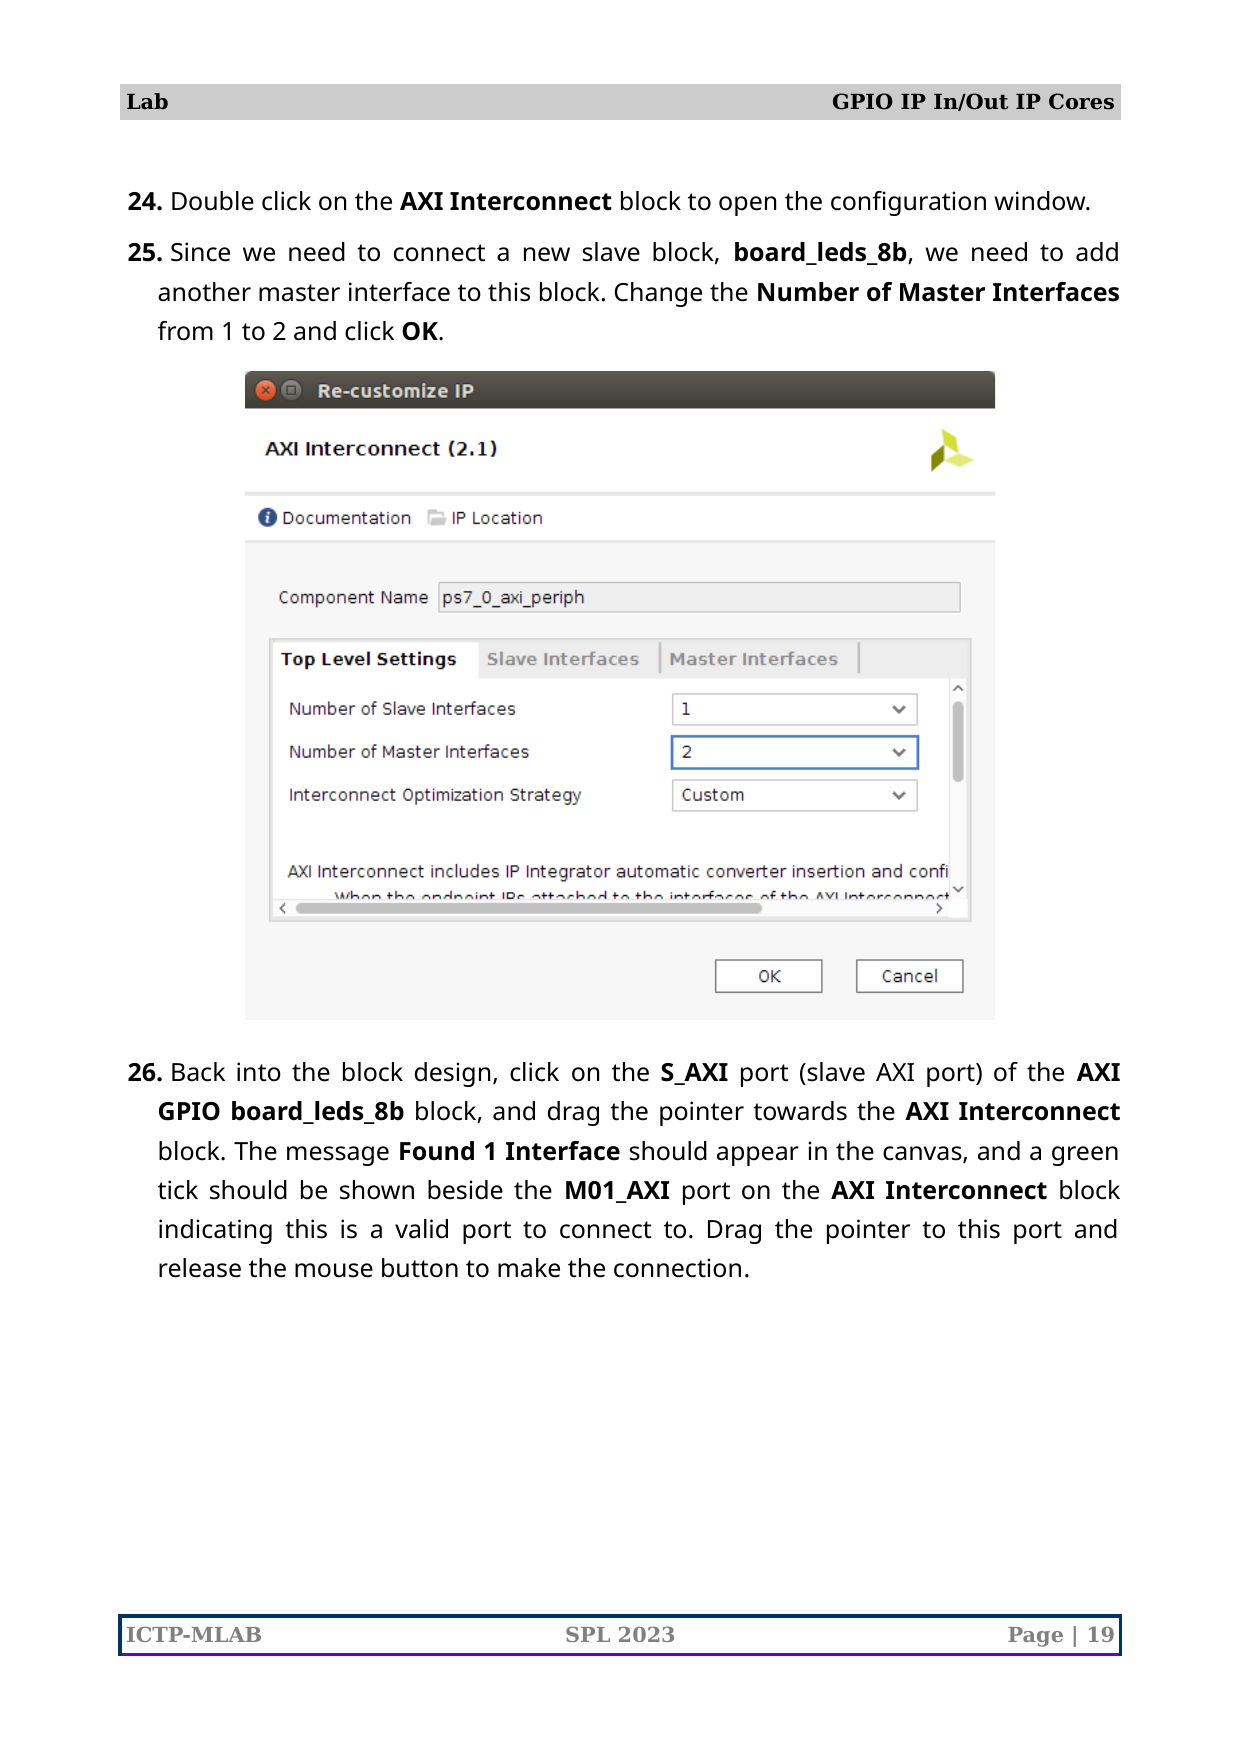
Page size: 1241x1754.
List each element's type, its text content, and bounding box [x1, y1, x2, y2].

list Since we need to connect a new slave block, board_leds_8b, we need to add another master interface to this block. Change the Number of Master Interfaces from 1 to 2 and click OK. [127, 235, 1121, 347]
list Double click on the AXI Interconnect block to open the configuration window. [127, 183, 1121, 217]
picture [245, 371, 996, 1020]
list Back into the block design, click on the S_AXI port (slave AXI port) of the AXI GPIO board_leds_8b block, and drag the pointer towards the AXI Interconnect block. The message Found 1 Interface should appear in the canvas, and a green tick should be shown beside the M01_AXI port on the AXI Interconnect block indicating this is a valid port to connect to. Drag the pointer to this port and release the mouse button to make the connection. [127, 373, 1121, 1285]
